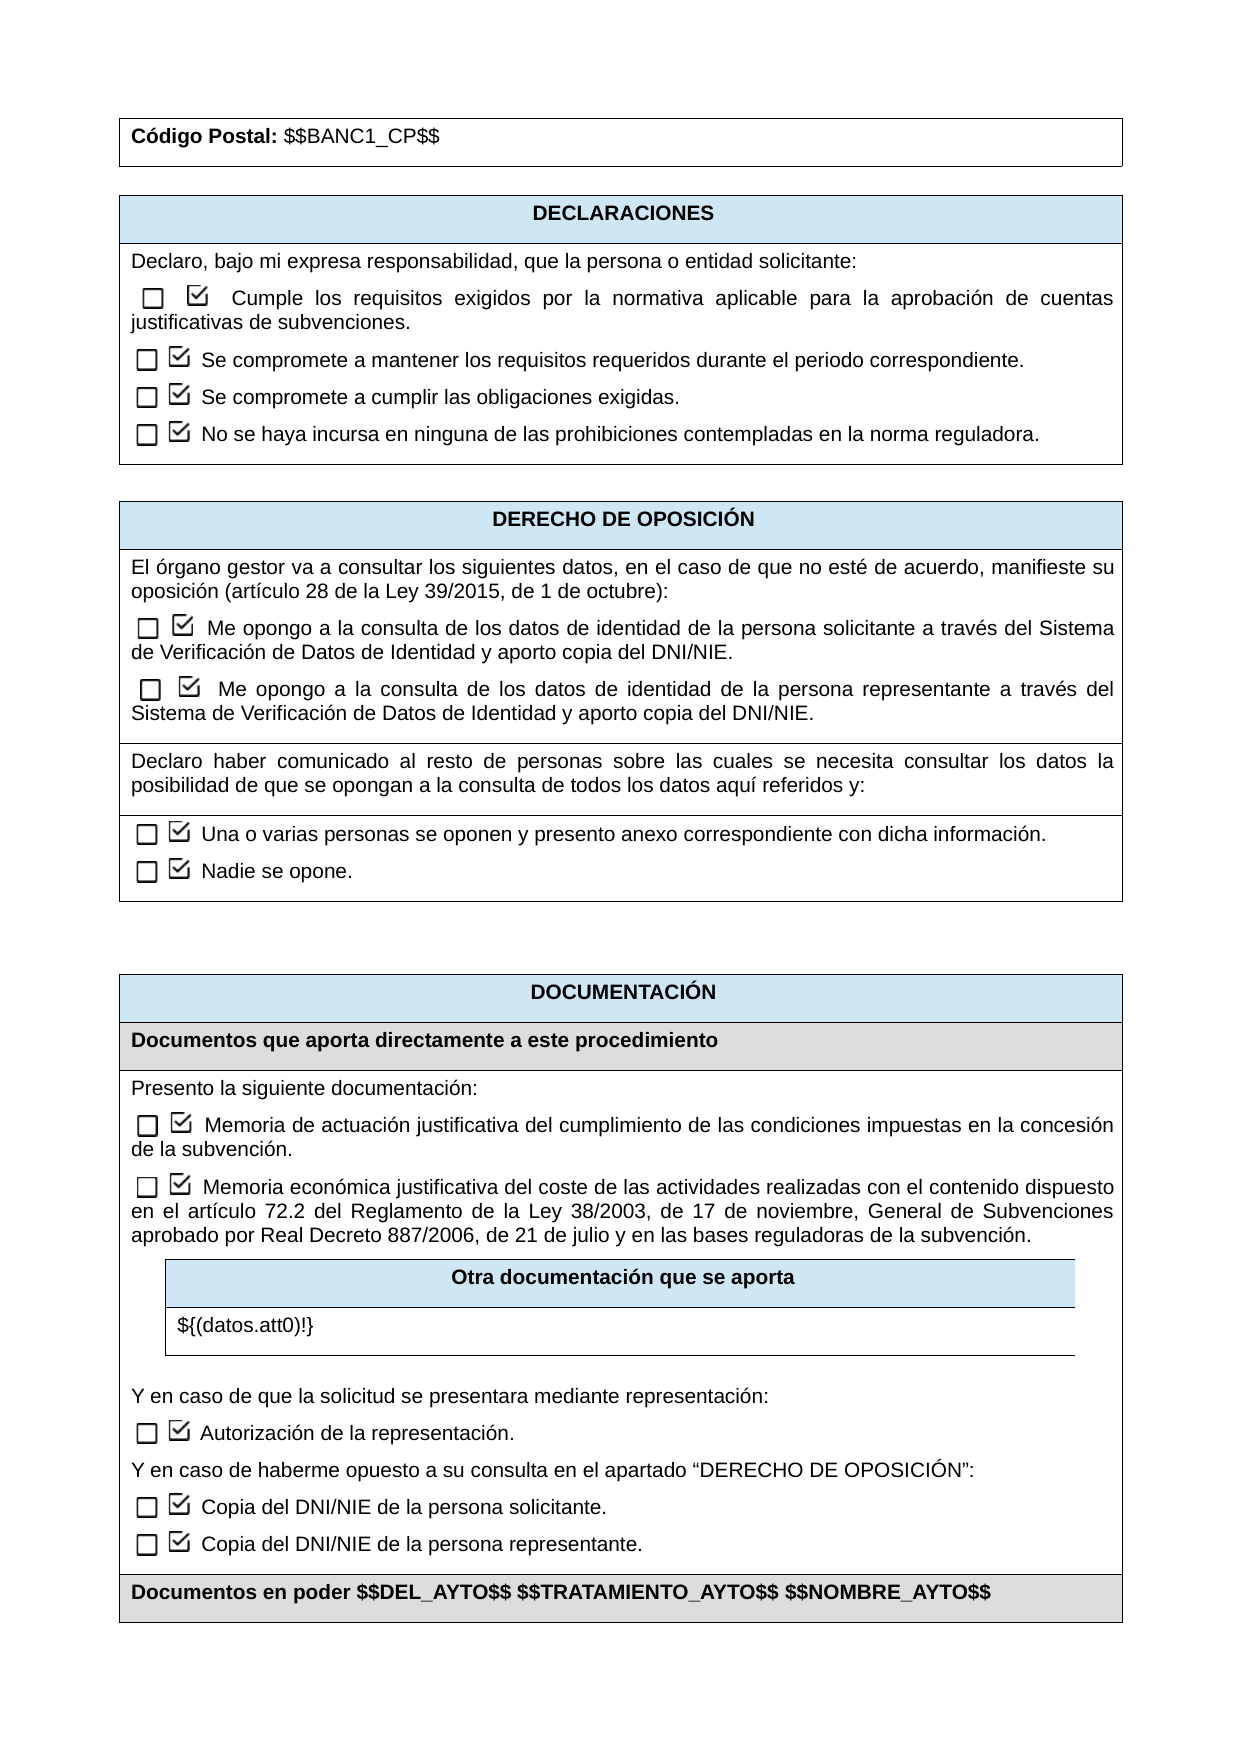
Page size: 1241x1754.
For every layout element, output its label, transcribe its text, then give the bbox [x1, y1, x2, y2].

picture [168, 1420, 190, 1441]
table_cell Declaro, bajo mi expresa responsabilidad, que la persona o entidad solicitante: [#if CHECK_REQ == "false"] [#else] [/#if] Cumple los requisitos exigidos por la normativa aplicable para la aprobación de cuentas justificativas de subvenciones. [#if CHECK_MAN == "false"] [#else] [/#if] Se compromete a mantener los requisitos requeridos durante el periodo correspondiente. [#if CHECK_CUM == "false"] [#else] [/#if] Se compromete a cumplir las obligaciones exigidas. [#if CHECK_PRO == "false"] [#else] [/#if] No se haya incursa en ninguna de las prohibiciones contempladas en la norma reguladora. [120, 244, 1122, 464]
picture [142, 288, 164, 309]
picture [169, 1173, 191, 1195]
table_header DECLARACIONES [120, 196, 1122, 243]
table_cell Código Postal: $$BANC1_CP$$ [120, 119, 1122, 166]
picture [168, 858, 190, 879]
picture [168, 821, 190, 842]
picture [172, 614, 193, 636]
picture [137, 1177, 158, 1198]
picture [140, 679, 161, 701]
table_header DERECHO DE OPOSICIÓN [120, 502, 1122, 549]
table_cell El órgano gestor va a consultar los siguientes datos, en el caso de que no esté de acuerdo, manifieste su oposición (artículo 28 de la Ley 39/2015, de 1 de octubre): [#if CHECK_IDESOL == "false"] [#else] [/#if] Me opongo a la consulta de los datos de identidad de la persona solicitante a través del Sistema de Verificación de Datos de Identidad y aporto copia del DNI/NIE. [#if CHECK_IDEREP == "false"] [#else] [/#if] Me opongo a la consulta de los datos de identidad de la persona representante a través del Sistema de Verificación de Datos de Identidad y aporto copia del DNI/NIE. [120, 550, 1122, 743]
picture [137, 1115, 158, 1137]
picture [136, 387, 158, 408]
picture [168, 1493, 190, 1515]
table_cell Declaro haber comunicado al resto de personas sobre las cuales se necesita consultar los datos la posibilidad de que se opongan a la consulta de todos los datos aquí referidos y: [120, 744, 1122, 815]
picture [136, 1497, 158, 1518]
picture [170, 1112, 192, 1133]
picture [136, 349, 158, 371]
picture [137, 618, 159, 639]
picture [168, 1531, 190, 1552]
picture [168, 421, 190, 442]
picture [136, 861, 158, 883]
table_cell ${(datos.att0)!}<jooscript> <insert-around element="table:table-row"> [#if DOC_NECE??] [#assign DOC_NECE_AUXILIAR=DOC_NECE] [/#if] [#if TAB_DOC_NECE??] [#assign DOC_NECE_AUXILIAR=TAB_DOC_NECE] [/#if] [#if DOC_NECE_AUXILIAR?? &amp;&amp; DOC_NECE_AUXILIAR?is_enumerable] [#list DOC_NECE_AUXILIAR as datos] <content/> [/#list] [/#if] </insert-around> </jooscript> [166, 1308, 1075, 1355]
picture [136, 424, 158, 446]
picture [178, 676, 200, 697]
table_cell Presento la siguiente documentación: [#if CHECK_DOC1 == "false"] [#else] [/#if] Memoria de actuación justificativa del cumplimiento de las condiciones impuestas en la concesión de la subvención. [#if CHECK_DOC2 == "false"] [#else] [/#if] Memoria económica justificativa del coste de las actividades realizadas con el contenido dispuesto en el artículo 72.2 del Reglamento de la Ley 38/2003, de 17 de noviembre, General de Subvenciones aprobado por Real Decreto 887/2006, de 21 de julio y en las bases reguladoras de la subvención. Y en caso de que la solicitud se presentara mediante representación: [#if CHECK_AUTREP == "false"] [#else] [/#if] Autorización de la representación. Y en caso de haberme opuesto a su consulta en el apartado “DERECHO DE OPOSICIÓN”: [#if CHECK_OPOIDESOL == "false"] [#else] [/#if] Copia del DNI/NIE de la persona solicitante. [#if CHECK_OPOIDEREP == "false"] [#else] [/#if] Copia del DNI/NIE de la persona representante. [120, 1071, 1122, 1574]
picture [136, 824, 158, 845]
picture [136, 1423, 158, 1444]
table_cell Documentos en poder $$DEL_AYTO$$ $$TRATAMIENTO_AYTO$$ $$NOMBRE_AYTO$$ [120, 1575, 1122, 1622]
picture [187, 285, 208, 306]
table_cell Documentos que aporta directamente a este procedimiento [120, 1023, 1122, 1070]
table_cell [#if OPOSICION_PER != "valueOpcion1"] [#else] [/#if] Una o varias personas se oponen y presento anexo correspondiente con dicha información. [#if OPOSICION_PER != "valueOpcion2"] [#else] [/#if] Nadie se opone. [120, 816, 1122, 901]
table_header Otra documentación que se aporta [166, 1260, 1075, 1307]
picture [136, 1534, 158, 1556]
table_header DOCUMENTACIÓN [120, 975, 1122, 1022]
picture [168, 346, 190, 367]
picture [168, 383, 190, 405]
